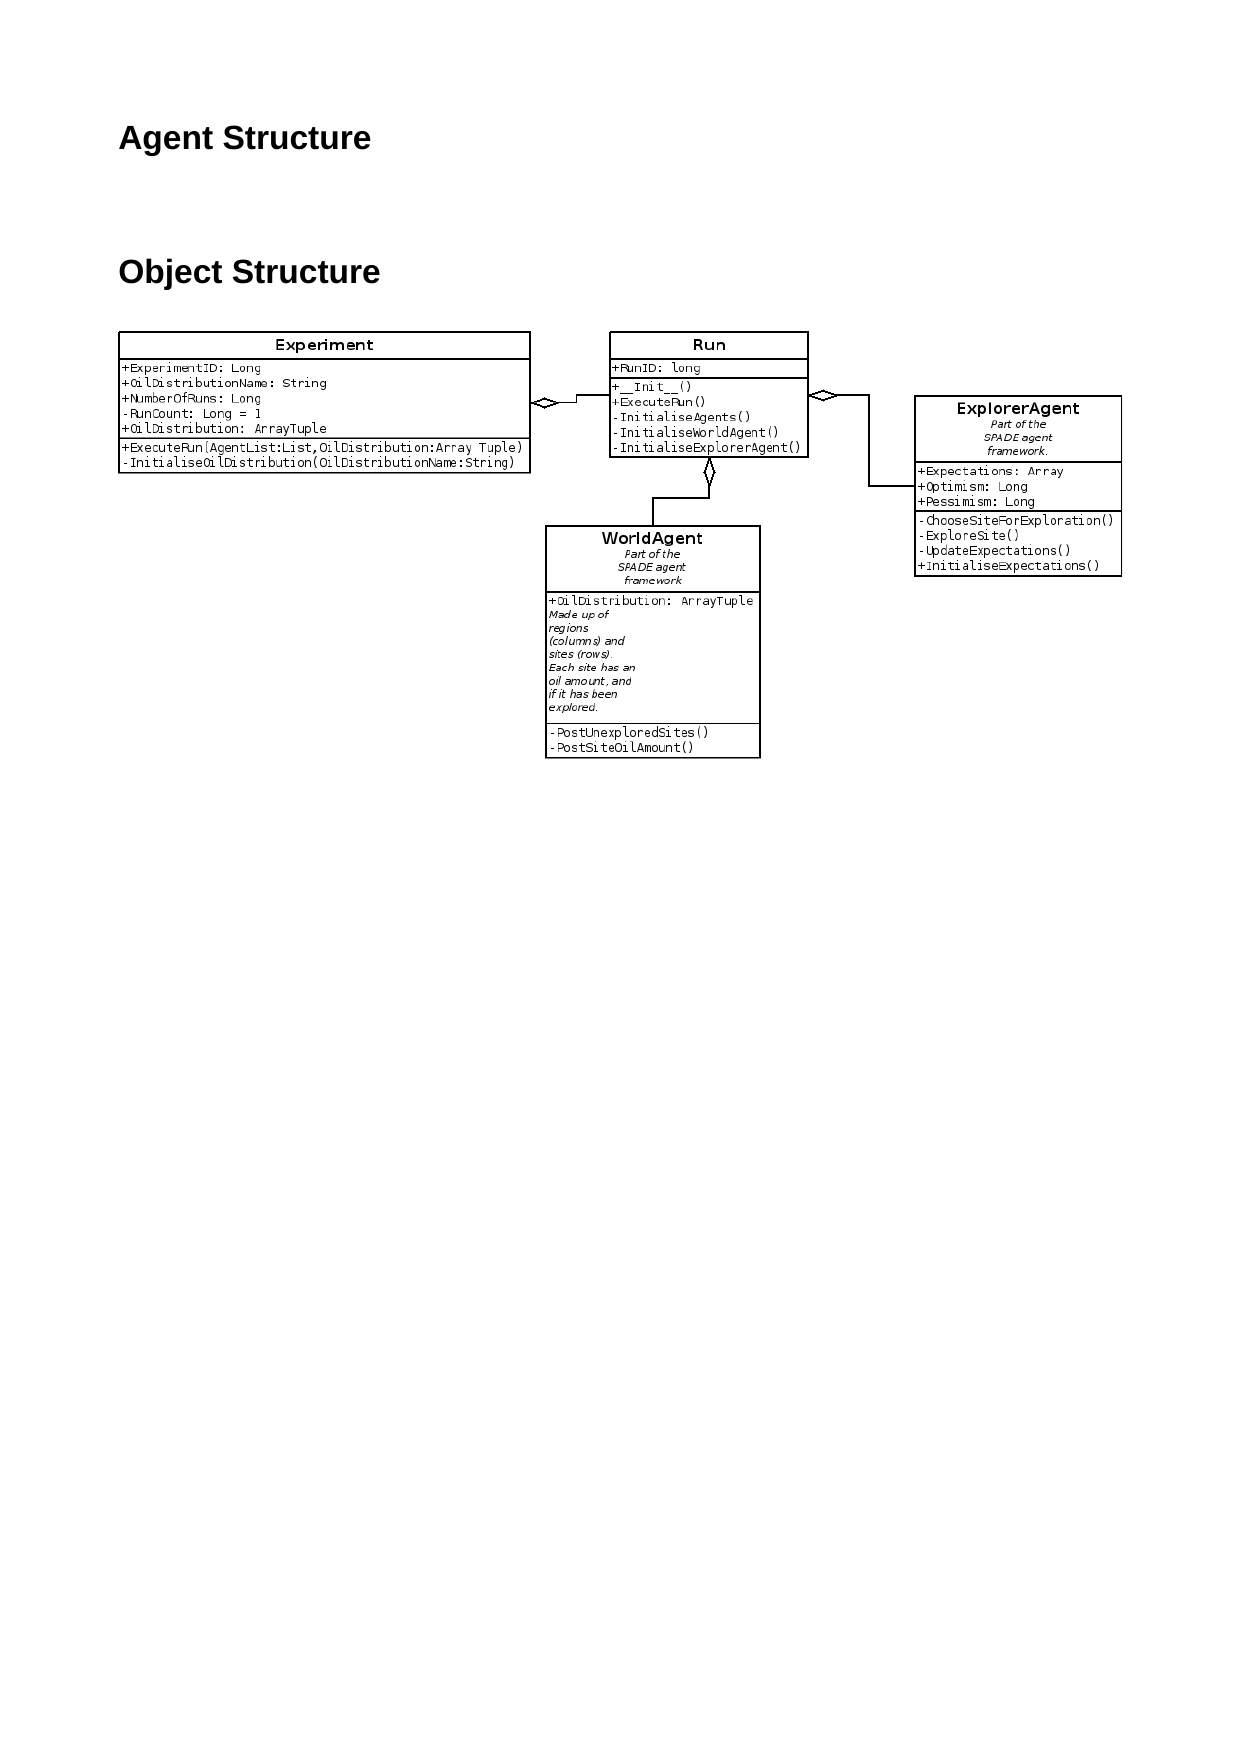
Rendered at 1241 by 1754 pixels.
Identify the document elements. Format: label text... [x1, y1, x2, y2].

picture [118, 331, 1123, 759]
subtitle Agent Structure [118, 118, 1122, 157]
subtitle Object Structure [118, 252, 1122, 290]
